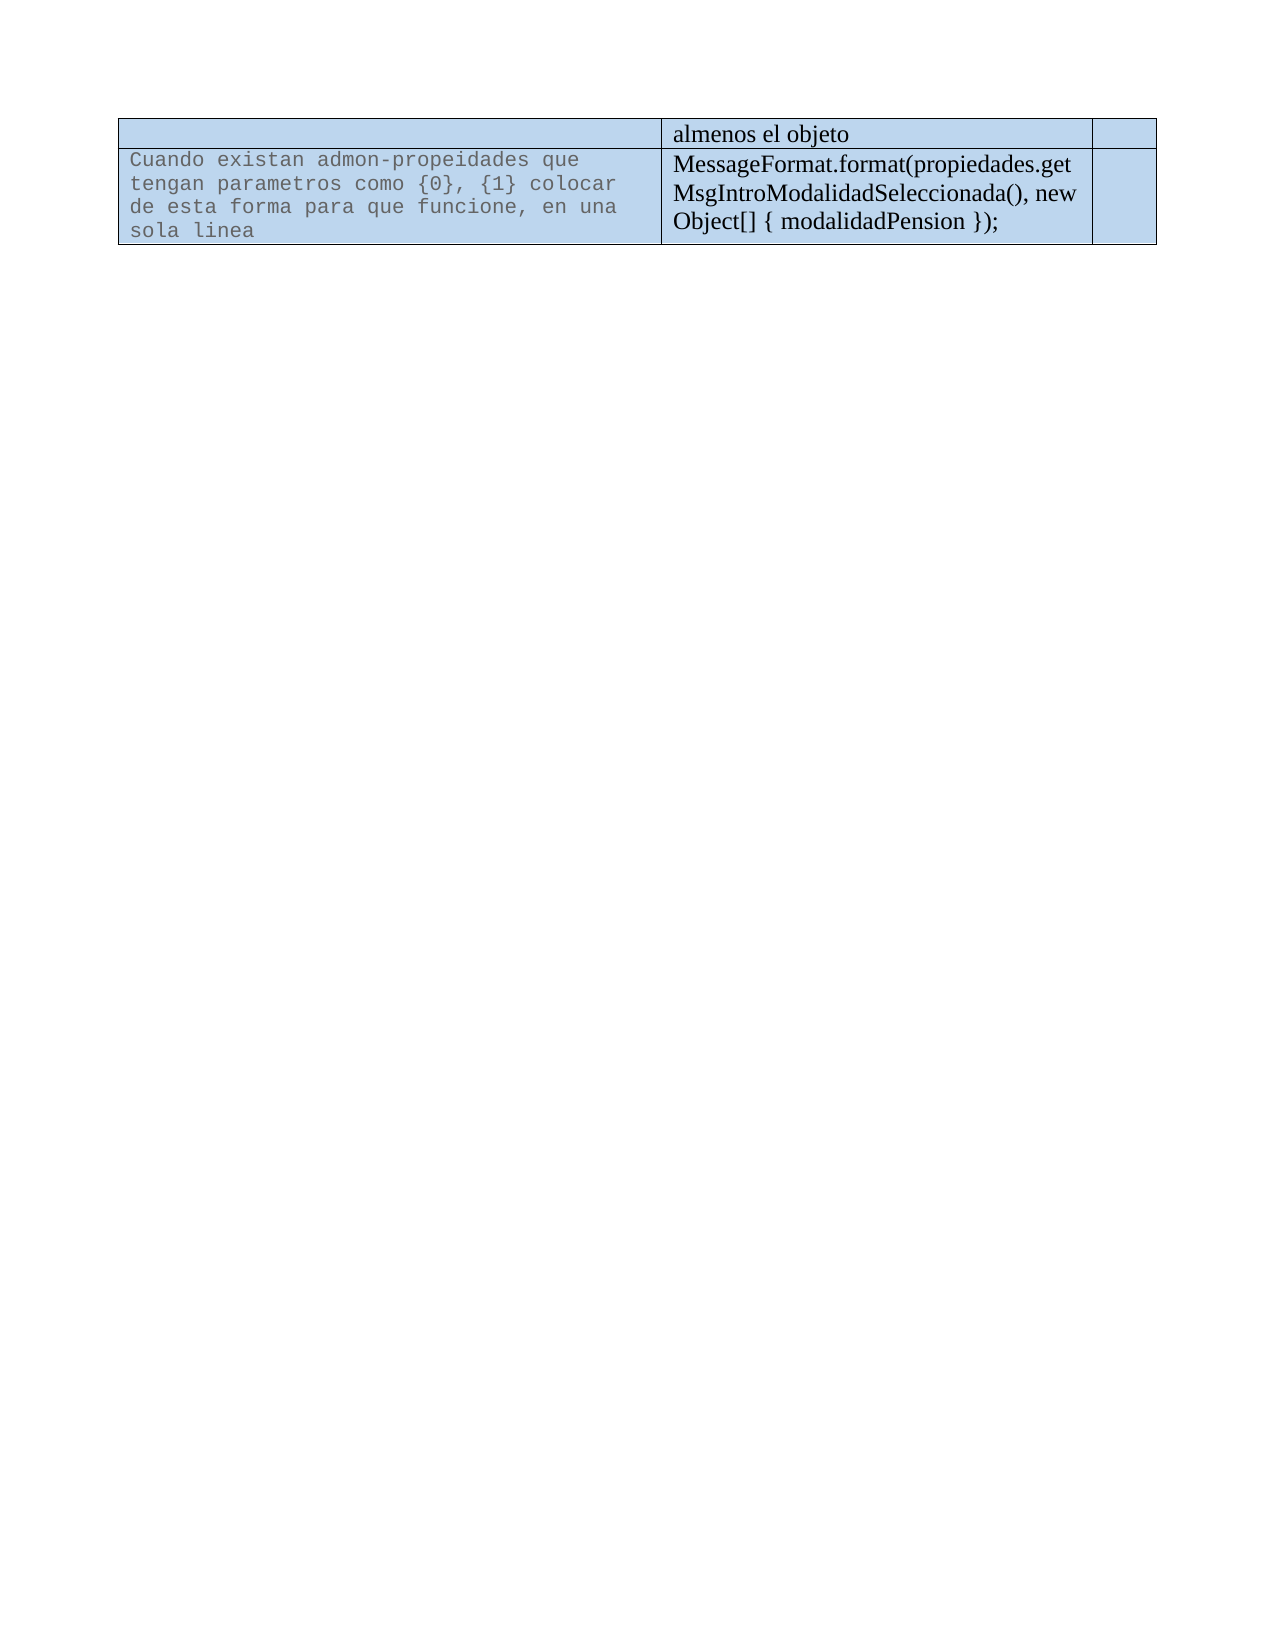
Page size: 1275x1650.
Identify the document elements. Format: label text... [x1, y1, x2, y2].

table_cell Cuando existan admon-propeidades que tengan parametros como {0}, {1} colocar de esta forma para que funcione, en una sola linea [119, 149, 661, 243]
table_cell [1093, 119, 1156, 148]
table_cell [119, 119, 661, 148]
table_cell [1093, 149, 1156, 243]
table_cell almenos el objeto [662, 119, 1092, 148]
table_cell MessageFormat.format(propiedades.getMsgIntroModalidadSeleccionada(), new Object[] { modalidadPension }); [662, 149, 1092, 243]
